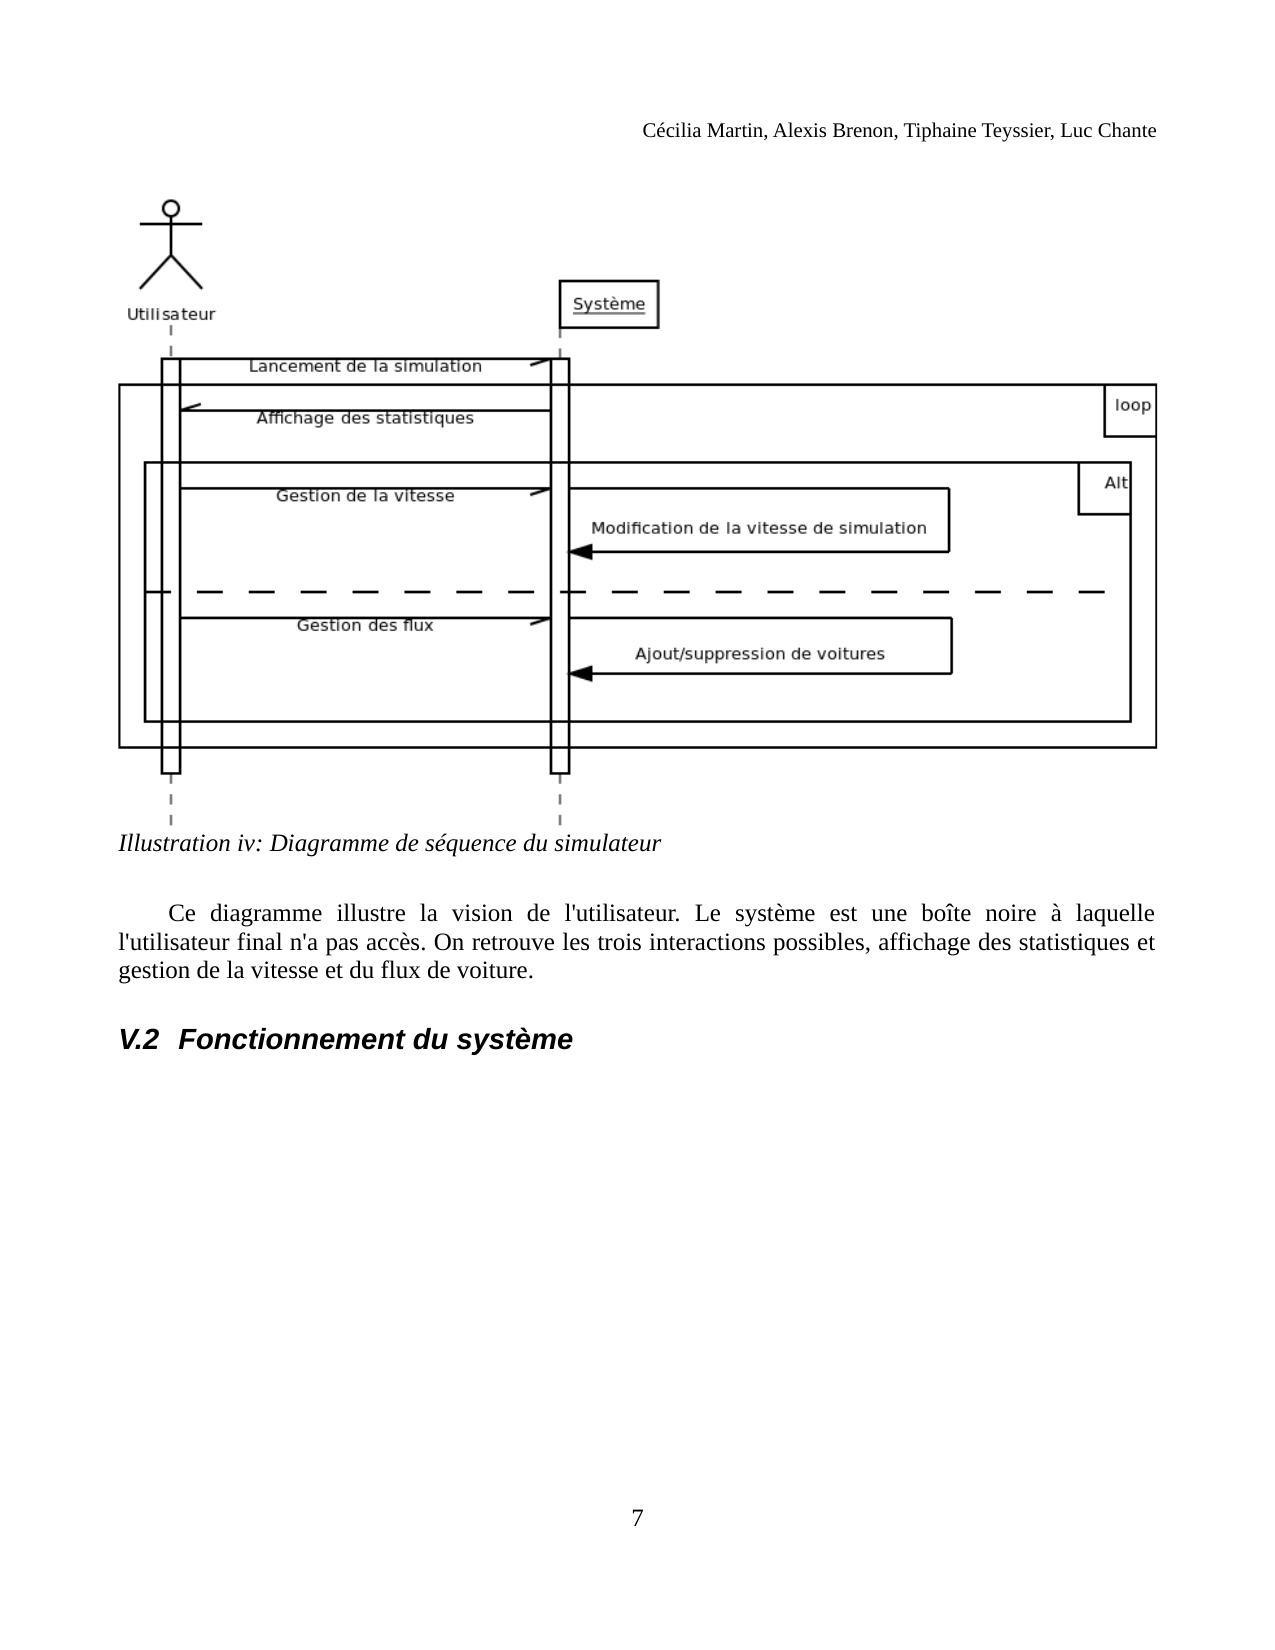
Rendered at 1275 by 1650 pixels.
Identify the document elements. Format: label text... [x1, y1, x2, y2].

picture [118, 184, 1158, 828]
text Ce diagramme illustre la vision de l'utilisateur. Le système est une boîte noire à laquelle l'utilisateur final n'a pas accès. On retrouve les trois interactions possibles, affichage des statistiques et gestion de la vitesse et du flux de voiture. [118, 898, 1157, 984]
subtitle Fonctionnement du système [118, 1022, 1157, 1055]
text Illustration iv: Diagramme de séquence du simulateur [118, 828, 1157, 857]
